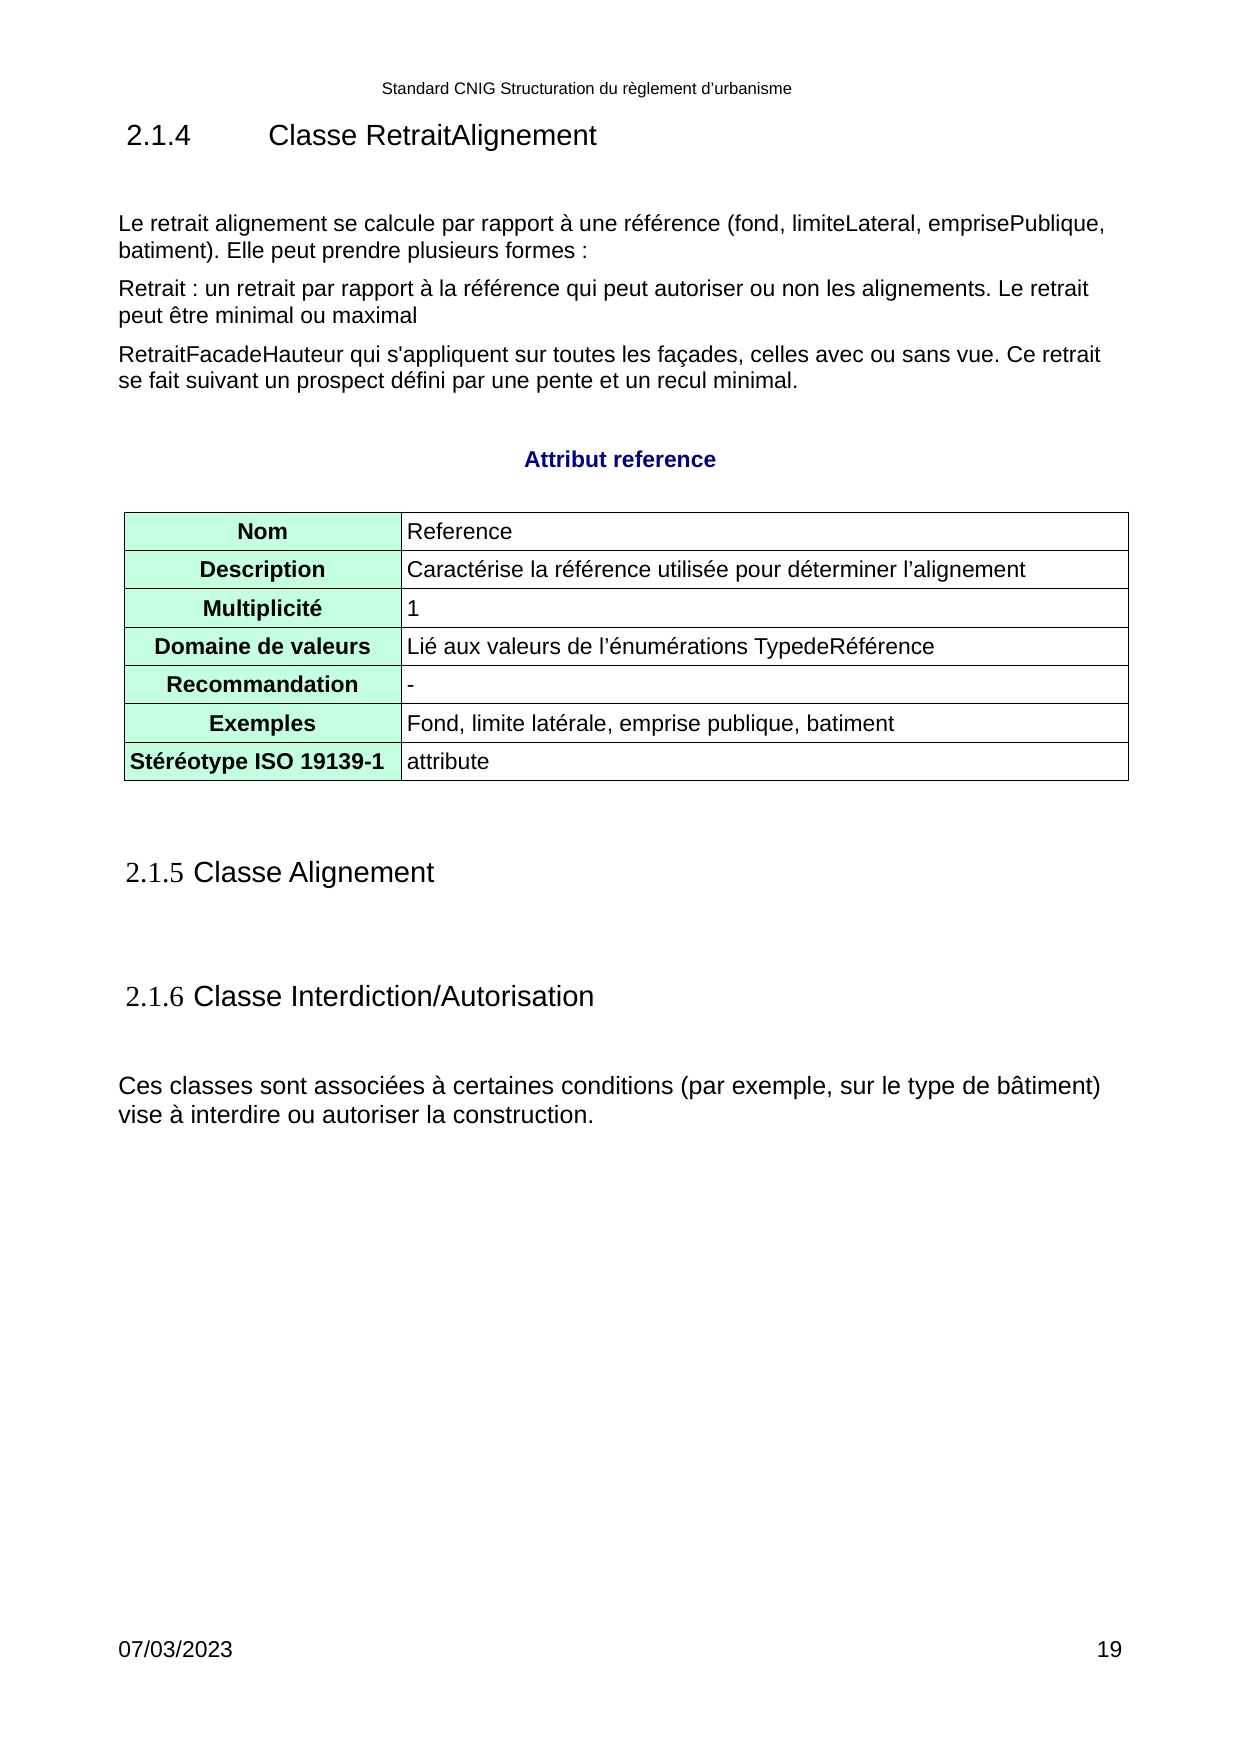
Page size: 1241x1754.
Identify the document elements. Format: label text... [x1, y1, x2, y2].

text RetraitFacadeHauteur qui s'appliquent sur toutes les façades, celles avec ou sans vue. Ce retrait se fait suivant un prospect défini par une pente et un recul minimal. [118, 341, 1122, 393]
table_cell Recommandation [125, 666, 401, 703]
table_cell Stéréotype ISO 19139-1 [125, 743, 401, 780]
table_cell - [402, 666, 1128, 703]
table_cell Fond, limite latérale, emprise publique, batiment [402, 704, 1128, 742]
table_cell Description [125, 551, 401, 588]
table_cell Exemples [125, 704, 401, 742]
text Le retrait alignement se calcule par rapport à une référence (fond, limiteLateral, emprisePublique, batiment). Elle peut prendre plusieurs formes : [118, 210, 1122, 263]
text Ces classes sont associées à certaines conditions (par exemple, sur le type de bâtiment) vise à interdire ou autoriser la construction. [118, 1071, 1122, 1129]
text Retrait : un retrait par rapport à la référence qui peut autoriser ou non les alignements. Le retrait peut être minimal ou maximal [118, 275, 1122, 328]
table_header Reference [402, 513, 1128, 550]
table_cell attribute [402, 743, 1128, 780]
table_cell 1 [402, 589, 1128, 627]
subtitle Attribut reference [118, 446, 1122, 473]
table_cell Domaine de valeurs [125, 628, 401, 665]
list Classe RetraitAlignement [118, 118, 1122, 152]
table_cell Caractérise la référence utilisée pour déterminer l’alignement [402, 551, 1128, 588]
table_header Nom [125, 513, 401, 550]
table_cell Multiplicité [125, 589, 401, 627]
table_cell Lié aux valeurs de l’énumérations TypedeRéférence [402, 628, 1128, 665]
list Classe Interdiction/Autorisation [118, 979, 1122, 1013]
list Classe Alignement [118, 855, 1122, 889]
